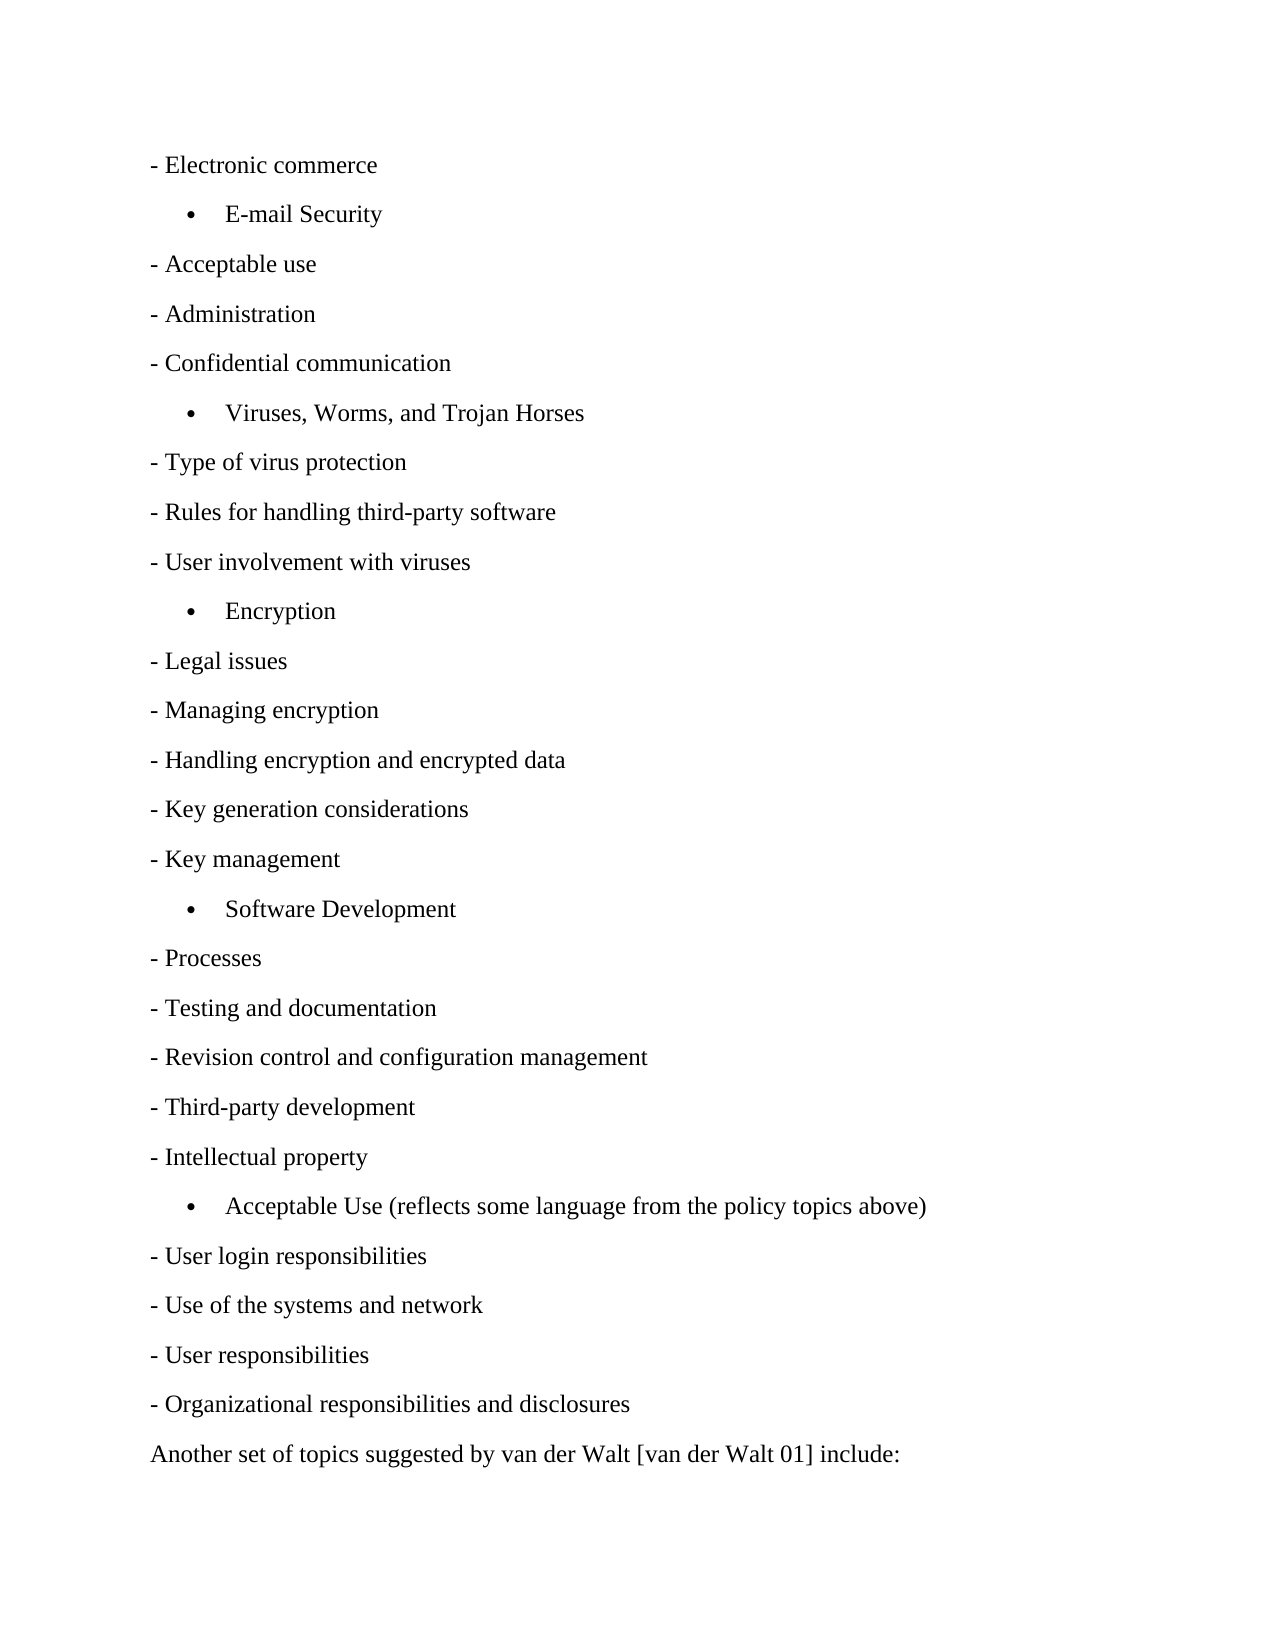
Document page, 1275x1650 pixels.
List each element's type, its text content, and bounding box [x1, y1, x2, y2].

list Acceptable Use (reflects some language from the policy topics above) [187, 1191, 1125, 1220]
text Another set of topics suggested by van der Walt [van der Walt 01] include: [150, 1439, 1125, 1468]
text - Confidential communication [150, 348, 1125, 377]
text - Rules for handling third-party software [150, 497, 1125, 526]
text - Key management [150, 844, 1125, 873]
text - Revision control and configuration management [150, 1042, 1125, 1071]
text - Type of virus protection [150, 447, 1125, 476]
text - Intellectual property [150, 1142, 1125, 1170]
list Viruses, Worms, and Trojan Horses [187, 398, 1125, 427]
text - Use of the systems and network [150, 1290, 1125, 1319]
text - Key generation considerations [150, 794, 1125, 823]
list E-mail Security [187, 199, 1125, 228]
text - Third-party development [150, 1092, 1125, 1121]
text - Organizational responsibilities and disclosures [150, 1389, 1125, 1418]
text - User login responsibilities [150, 1241, 1125, 1269]
text - Electronic commerce [150, 150, 1125, 179]
text - Handling encryption and encrypted data [150, 745, 1125, 774]
text - Processes [150, 943, 1125, 972]
text - Managing encryption [150, 695, 1125, 724]
text - User responsibilities [150, 1340, 1125, 1369]
text - Legal issues [150, 646, 1125, 674]
text - User involvement with viruses [150, 547, 1125, 575]
text - Administration [150, 299, 1125, 327]
text - Acceptable use [150, 249, 1125, 278]
list Encryption [187, 596, 1125, 625]
text - Testing and documentation [150, 993, 1125, 1022]
list Software Development [187, 894, 1125, 922]
